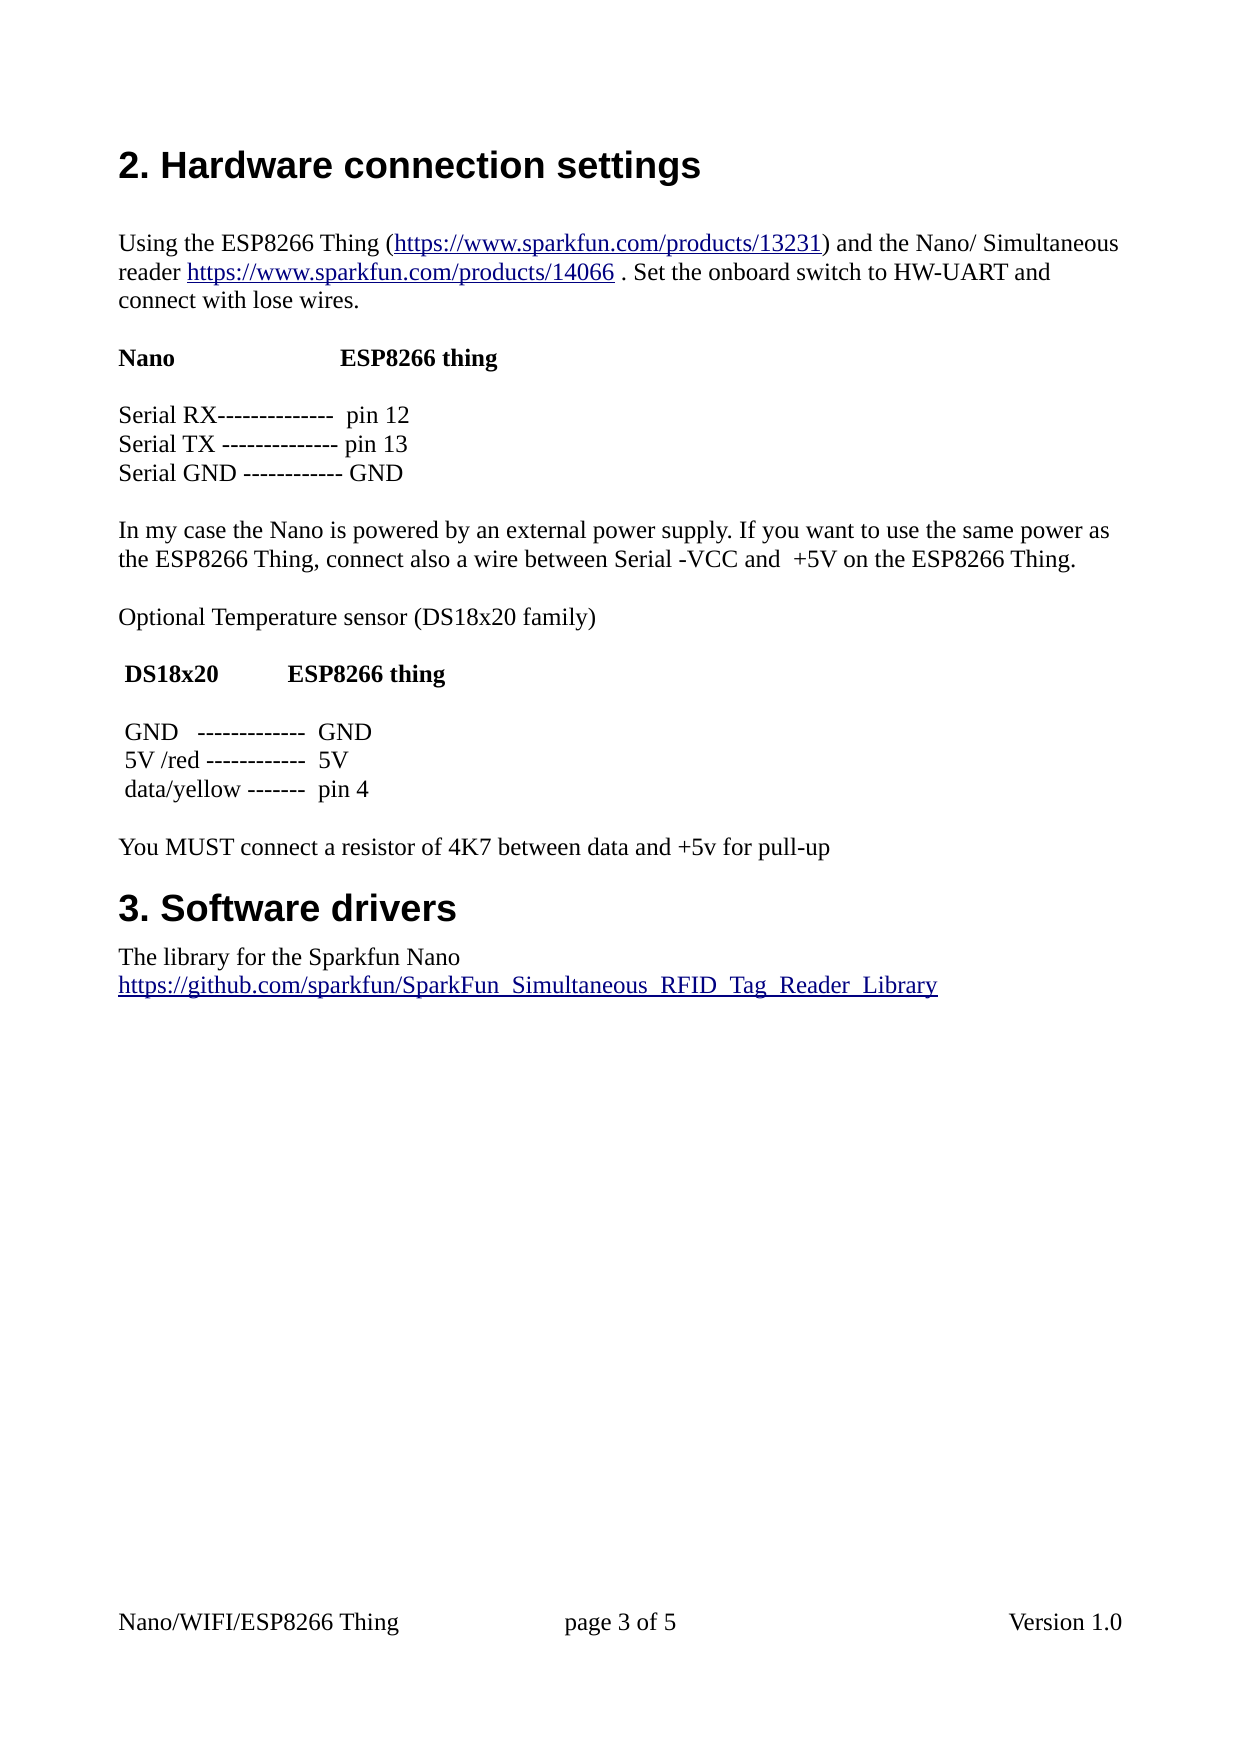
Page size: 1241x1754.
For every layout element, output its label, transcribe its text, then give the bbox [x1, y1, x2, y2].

text The library for the Sparkfun Nano [118, 942, 1122, 970]
text Serial GND ------------ GND [118, 458, 1122, 487]
subtitle 3. Software drivers [118, 886, 1122, 929]
text https://github.com/sparkfun/SparkFun_Simultaneous_RFID_Tag_Reader_Library [118, 970, 1122, 999]
text DS18x20 ESP8266 thing [118, 659, 1122, 688]
text Using the ESP8266 Thing (https://www.sparkfun.com/products/13231) and the Nano/ Simultaneous reader https://www.sparkfun.com/products/14066 . Set the onboard switch to HW-UART and connect with lose wires. [118, 228, 1122, 314]
text GND ------------- GND [118, 717, 1122, 746]
text In my case the Nano is powered by an external power supply. If you want to use the same power as the ESP8266 Thing, connect also a wire between Serial -VCC and +5V on the ESP8266 Thing. [118, 516, 1122, 573]
text Optional Temperature sensor (DS18x20 family) [118, 602, 1122, 631]
text data/yellow ------- pin 4 [118, 774, 1122, 803]
text 5V /red ------------ 5V [118, 746, 1122, 774]
subtitle 2. Hardware connection settings [118, 143, 1122, 187]
text Serial RX-------------- pin 12 [118, 401, 1122, 429]
text Serial TX -------------- pin 13 [118, 429, 1122, 458]
text Nano ESP8266 thing [118, 343, 1122, 372]
text You MUST connect a resistor of 4K7 between data and +5v for pull-up [118, 832, 1122, 861]
